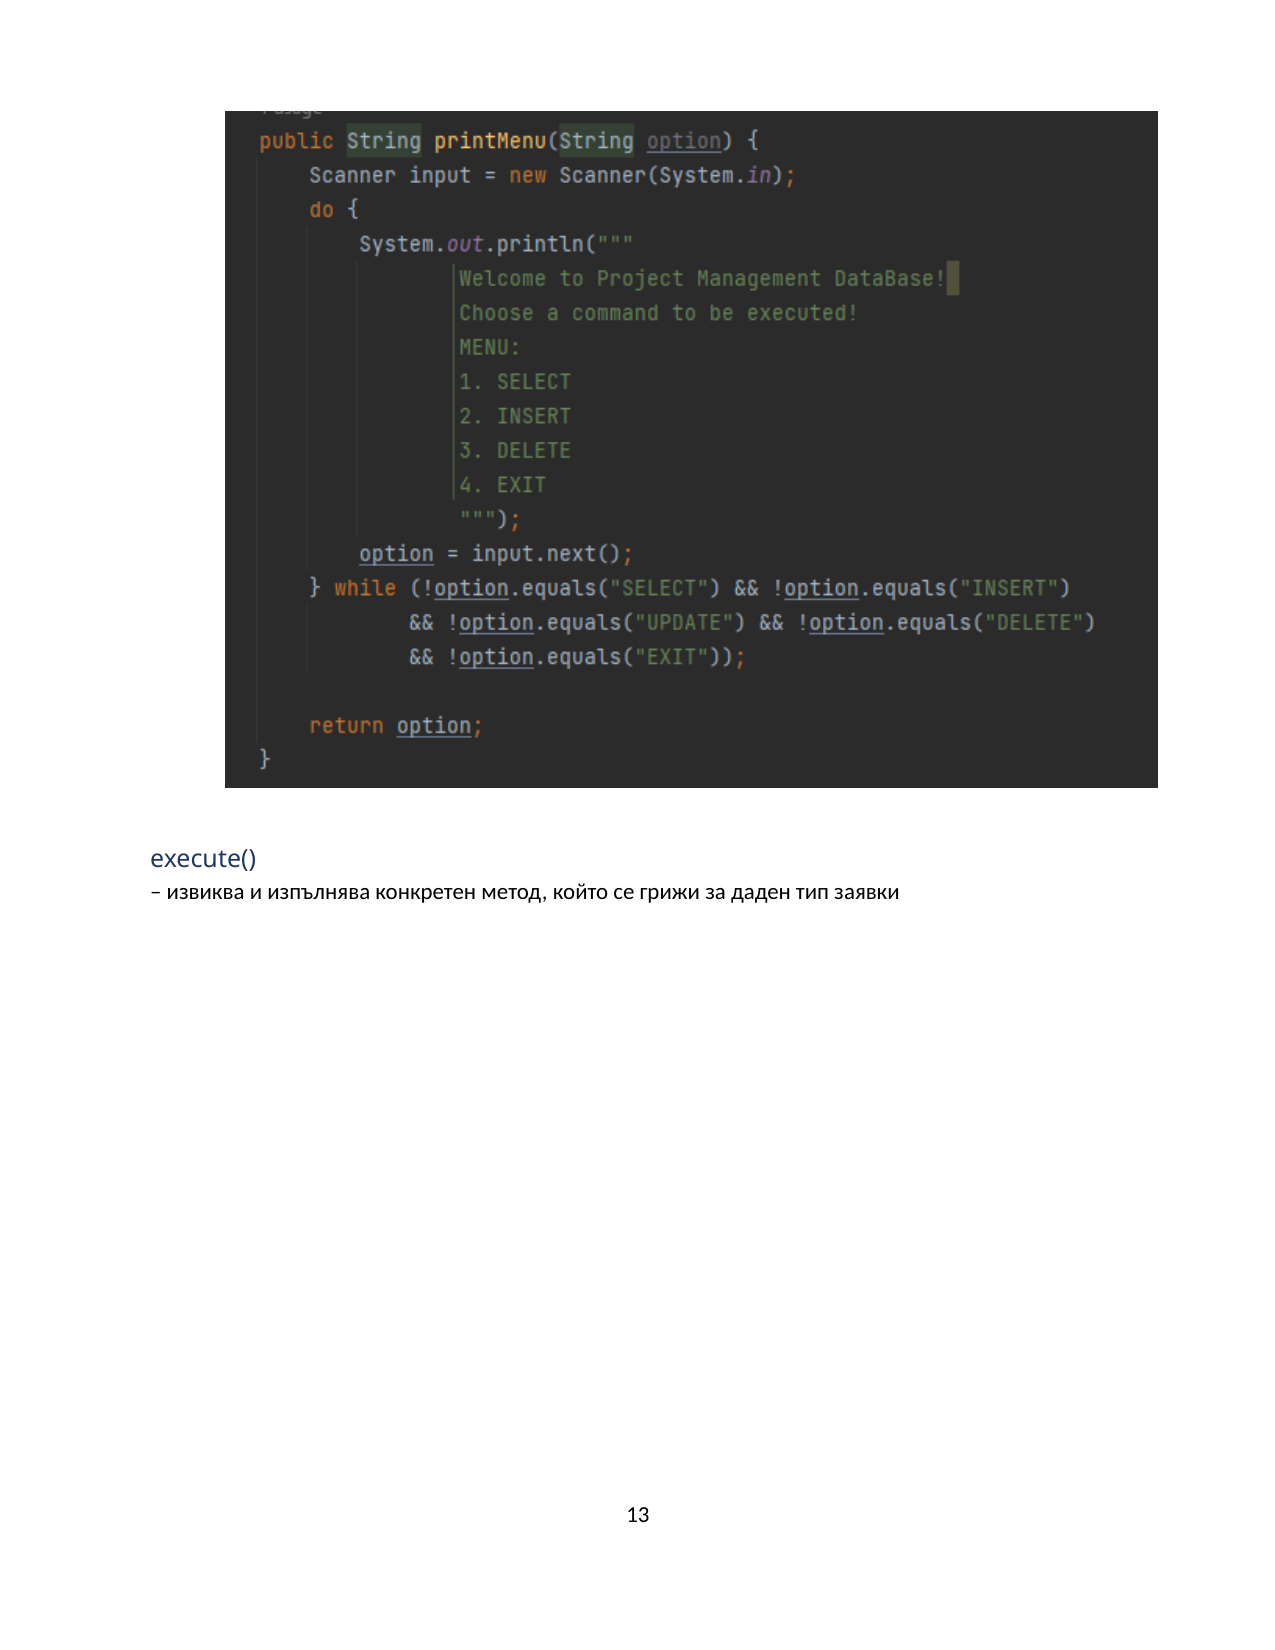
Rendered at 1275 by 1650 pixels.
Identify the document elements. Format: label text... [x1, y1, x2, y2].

subtitle execute() [150, 841, 1125, 875]
text – извиква и изпълнява конкретен метод, който се грижи за даден тип заявки [150, 877, 1125, 905]
